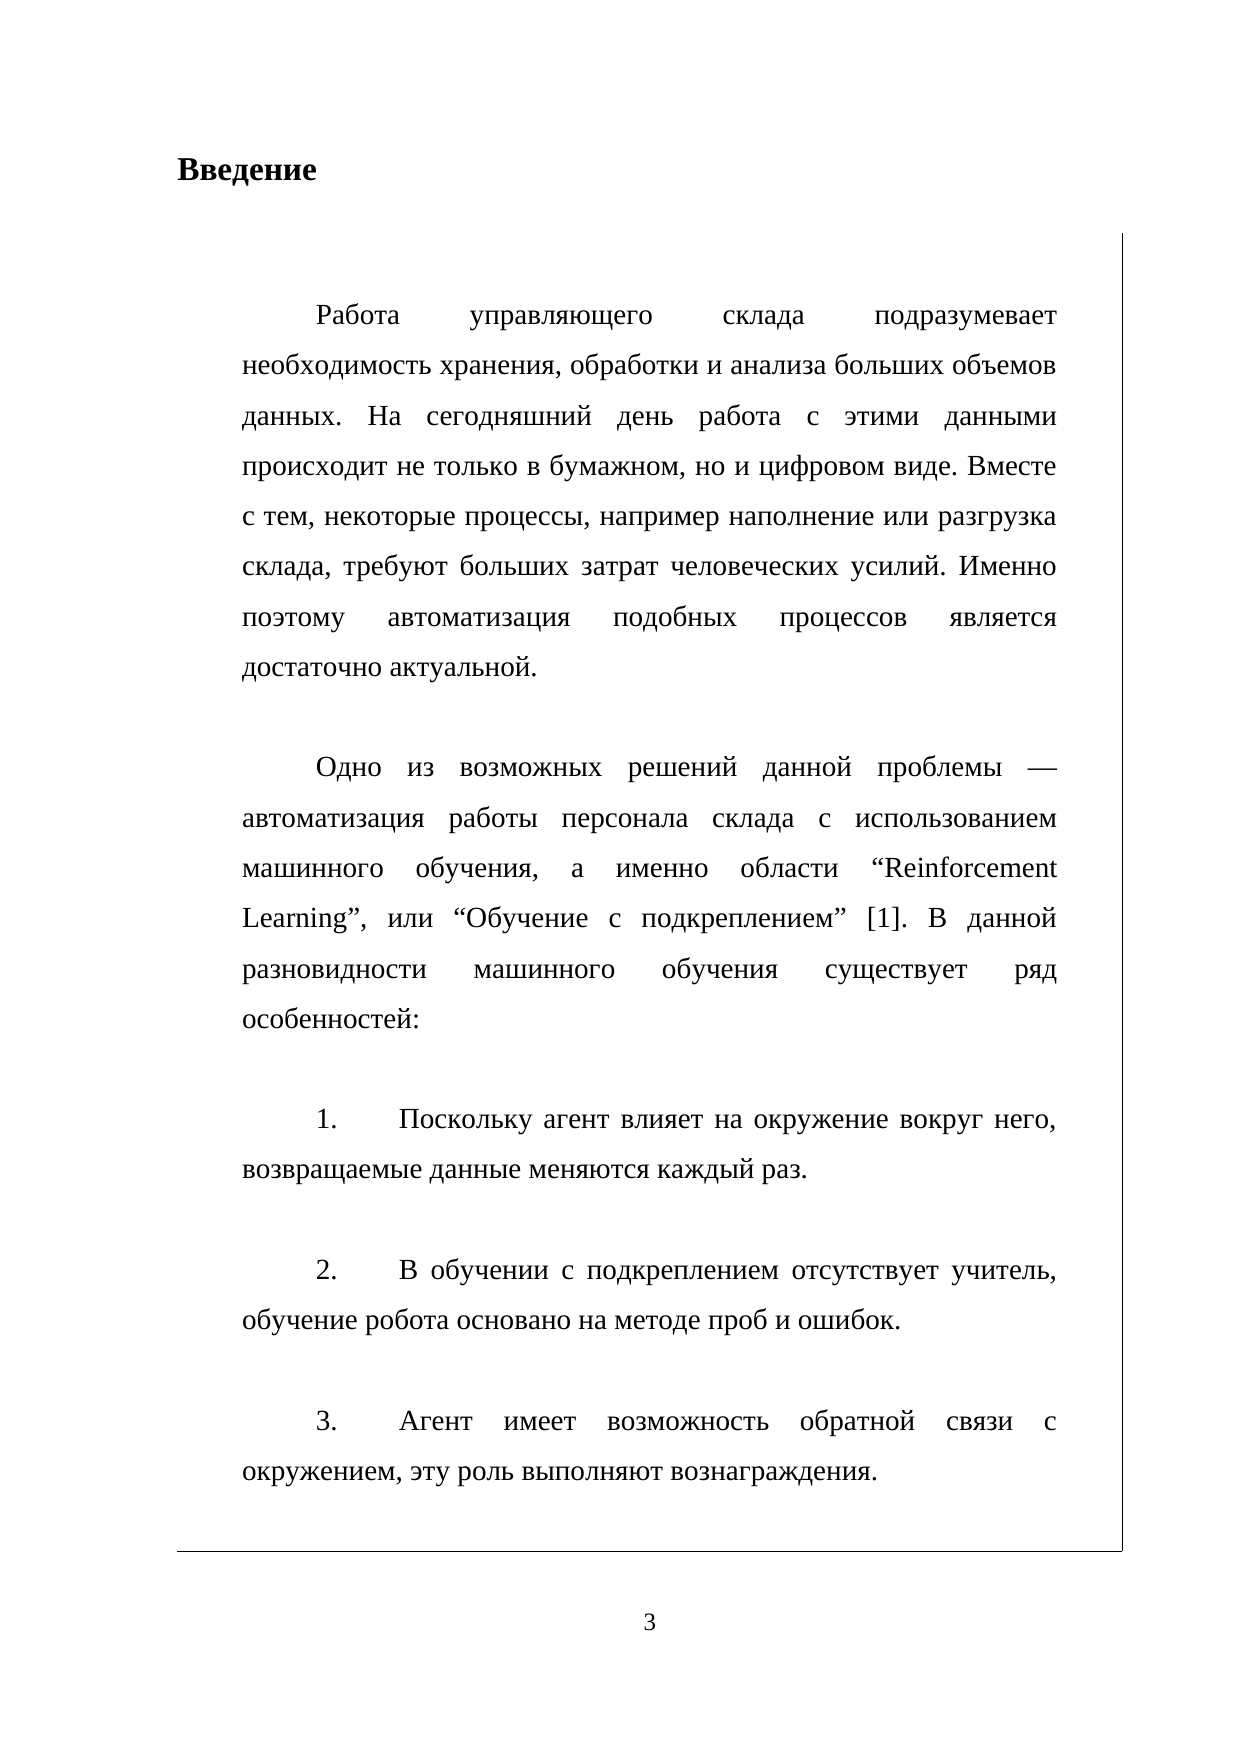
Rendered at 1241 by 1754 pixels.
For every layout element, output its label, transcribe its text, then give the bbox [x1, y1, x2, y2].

list Поскольку агент влияет на окружение вокруг него, возвращаемые данные меняются каждый раз. [177, 1037, 1122, 1185]
text Одно из возможных решений данной проблемы — автоматизация работы персонала склада с использованием машинного обучения, а именно области “Reinforcement Learning”, или “Обучение с подкреплением” [1]. В данной разновидности машинного обучения существует ряд особенностей: [177, 685, 1122, 1034]
subtitle Введение [177, 148, 1122, 187]
list В обучении с подкреплением отсутствует учитель, обучение робота основано на методе проб и ошибок. [177, 1187, 1122, 1336]
list Агент имеет возможность обратной связи с окружением, эту роль выполняют вознаграждения. [177, 1338, 1122, 1551]
text Работа управляющего склада подразумевает необходимость хранения, обработки и анализа больших объемов данных. На сегодняшний день работа с этими данными происходит не только в бумажном, но и цифровом виде. Вместе с тем, некоторые процессы, например наполнение или разгрузка склада, требуют больших затрат человеческих усилий. Именно поэтому автоматизация подобных процессов является достаточно актуальной. [177, 232, 1122, 683]
